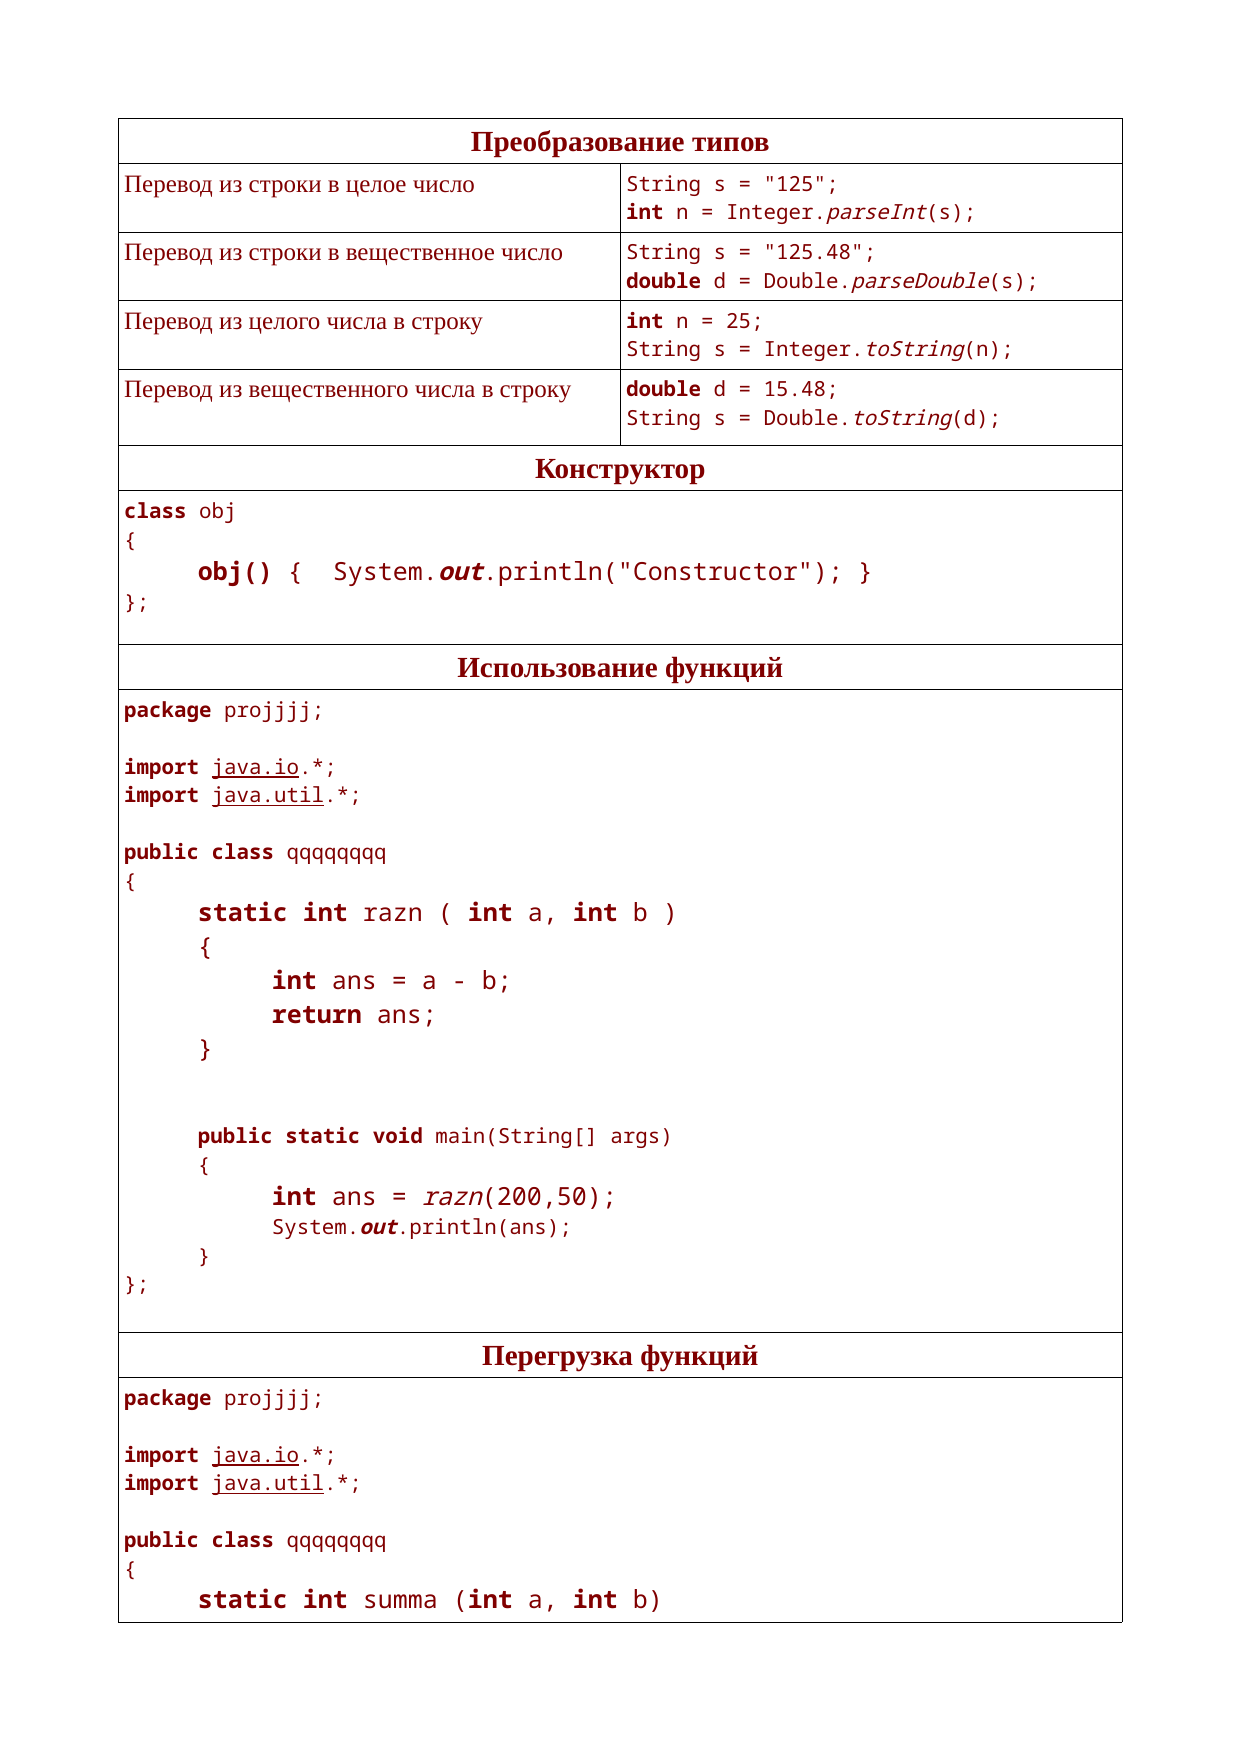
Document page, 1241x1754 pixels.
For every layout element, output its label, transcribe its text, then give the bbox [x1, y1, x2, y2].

table_cell class obj { obj() { System.out.println("Constructor"); } }; [119, 491, 1122, 644]
table_cell Перевод из вещественного числа в строку [119, 370, 620, 445]
table_cell Перевод из строки в целое число [119, 164, 620, 232]
table_cell Использование функций [119, 645, 1122, 689]
table_cell Перевод из целого числа в строку [119, 301, 620, 368]
table_cell Преобразование типов [119, 119, 1122, 163]
table_cell double d = 15.48; String s = Double.toString(d); [621, 370, 1122, 445]
table_cell Конструктор [119, 446, 1122, 490]
table_cell String s = "125"; int n = Integer.parseInt(s); [621, 164, 1122, 232]
table_cell package projjjj; import java.io.*; import java.util.*; public class qqqqqqqq { static int summa (int a, int b) [119, 1378, 1122, 1622]
table_cell String s = "125.48"; double d = Double.parseDouble(s); [621, 233, 1122, 300]
table_cell package projjjj; import java.io.*; import java.util.*; public class qqqqqqqq { static int razn ( int a, int b ) { int ans = a - b; return ans; } public static void main(String[] args) { int ans = razn(200,50); System.out.println(ans); } }; [119, 690, 1122, 1332]
table_cell int n = 25; String s = Integer.toString(n); [621, 301, 1122, 368]
table_cell Перегрузка функций [119, 1333, 1122, 1377]
table_cell Перевод из строки в вещественное число [119, 233, 620, 300]
